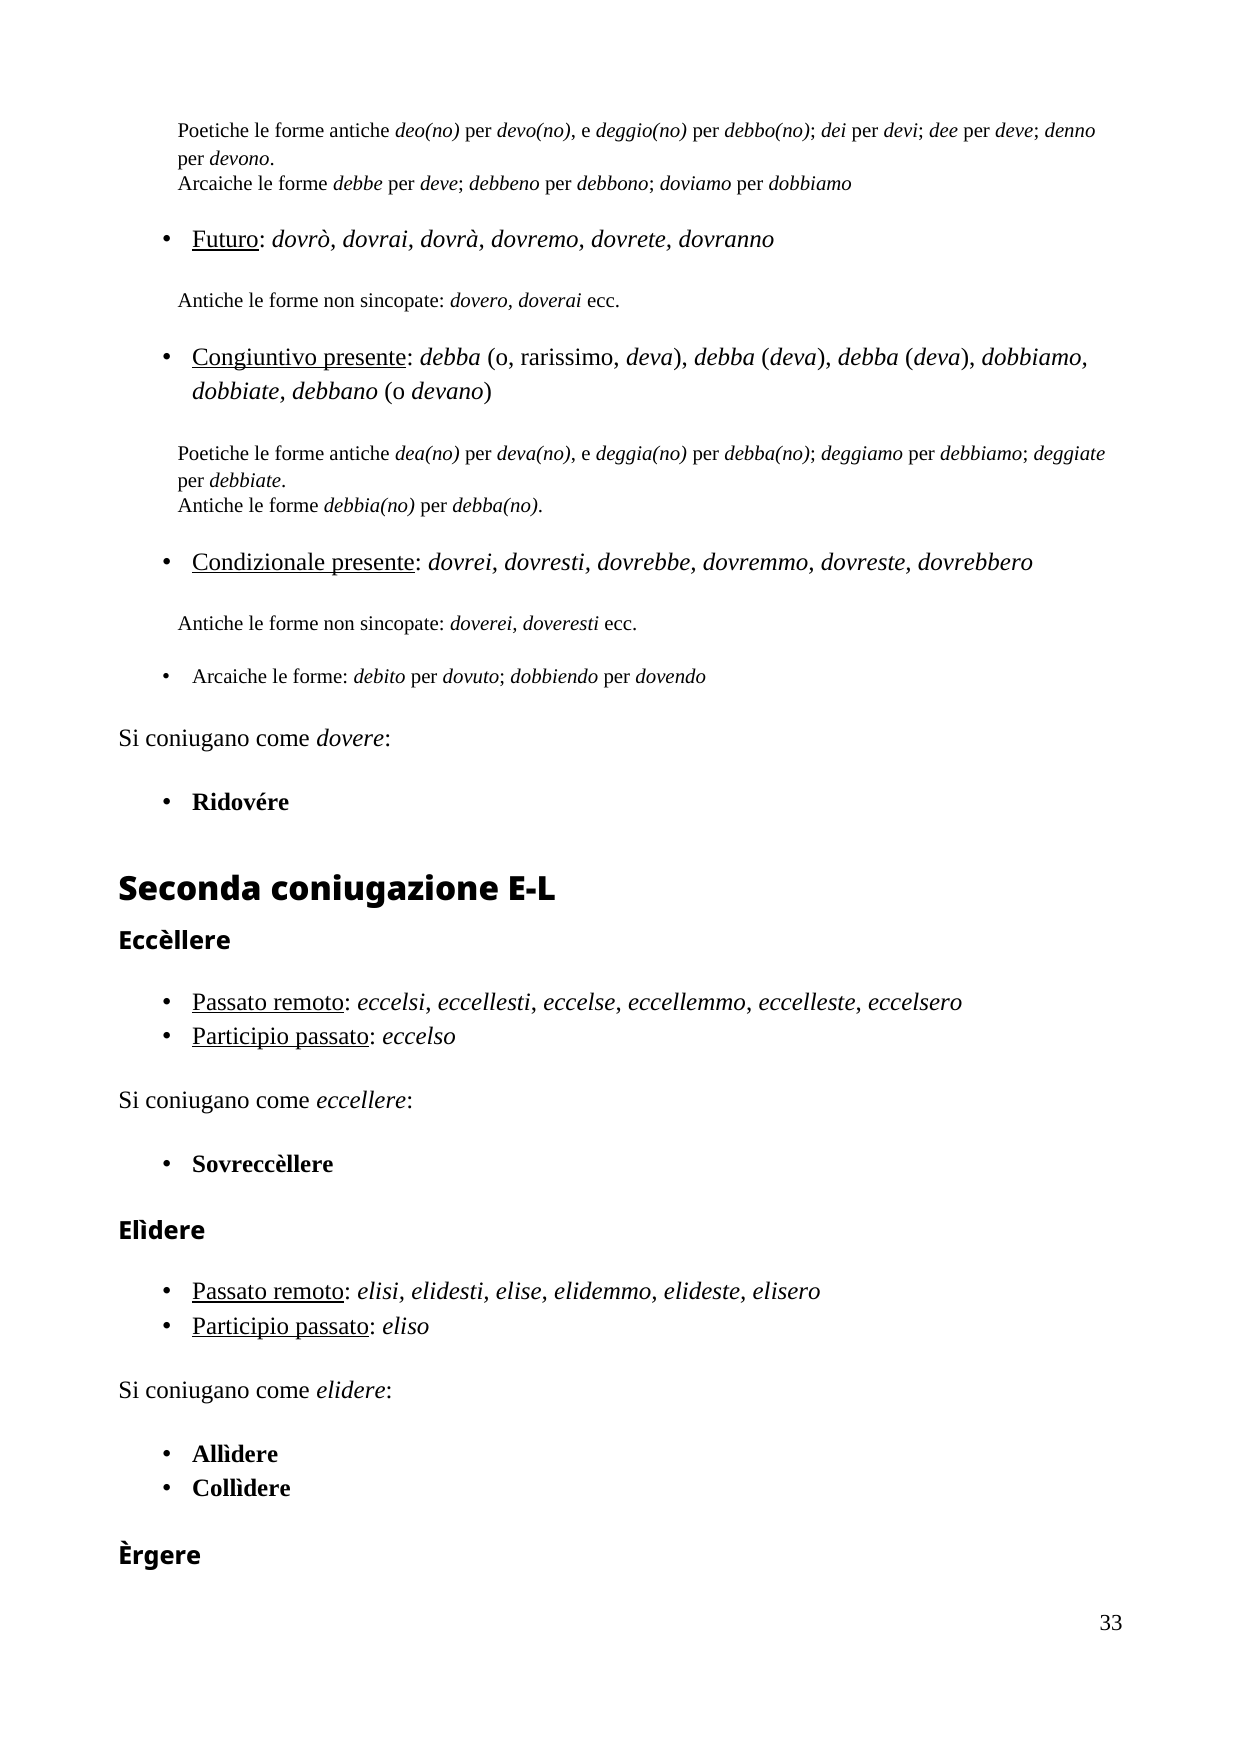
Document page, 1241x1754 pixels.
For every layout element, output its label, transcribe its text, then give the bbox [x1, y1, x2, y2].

list Arcaiche le forme: debito per dovuto; dobbiendo per dovendo [162, 664, 1122, 688]
list Antiche le forme debbia(no) per debba(no). [177, 493, 1122, 517]
list Allìdere [162, 1439, 1122, 1468]
list Passato remoto: elisi, elidesti, elise, elidemmo, elideste, elisero [162, 1276, 1122, 1305]
list Ridovére [162, 787, 1122, 815]
text Si coniugano come eccellere: [118, 1085, 1122, 1114]
list Condizionale presente: dovrei, dovresti, dovrebbe, dovremmo, dovreste, dovrebbero [162, 547, 1122, 576]
list Arcaiche le forme debbe per deve; debbeno per debbono; doviamo per dobbiamo [177, 171, 1122, 195]
list Poetiche le forme antiche dea(no) per deva(no), e deggia(no) per debba(no); deggiamo per debbiamo; deggiate per debbiate. [177, 440, 1122, 493]
list Antiche le forme non sincopate: dovero, doverai ecc. [177, 288, 1122, 312]
subtitle Seconda coniugazione E-L [118, 865, 1122, 911]
list Participio passato: eliso [162, 1311, 1122, 1340]
list Antiche le forme non sincopate: doverei, doveresti ecc. [177, 611, 1122, 635]
text Si coniugano come dovere: [118, 723, 1122, 751]
list Collìdere [162, 1473, 1122, 1502]
list Futuro: dovrò, dovrai, dovrà, dovremo, dovrete, dovranno [162, 224, 1122, 253]
subtitle Elìdere [118, 1213, 1122, 1247]
list Passato remoto: eccelsi, eccellesti, eccelse, eccellemmo, eccelleste, eccelsero [162, 987, 1122, 1015]
list Poetiche le forme antiche deo(no) per devo(no), e deggio(no) per debbo(no); dei per devi; dee per deve; denno per devono. [177, 118, 1122, 171]
text Si coniugano come elidere: [118, 1375, 1122, 1404]
list Participio passato: eccelso [162, 1021, 1122, 1050]
subtitle Èrgere [118, 1537, 1122, 1571]
list Congiuntivo presente: debba (o, rarissimo, deva), debba (deva), debba (deva), dobbiamo, dobbiate, debbano (o devano) [162, 342, 1122, 405]
subtitle Eccèllere [118, 923, 1122, 957]
list Sovreccèllere [162, 1149, 1122, 1178]
